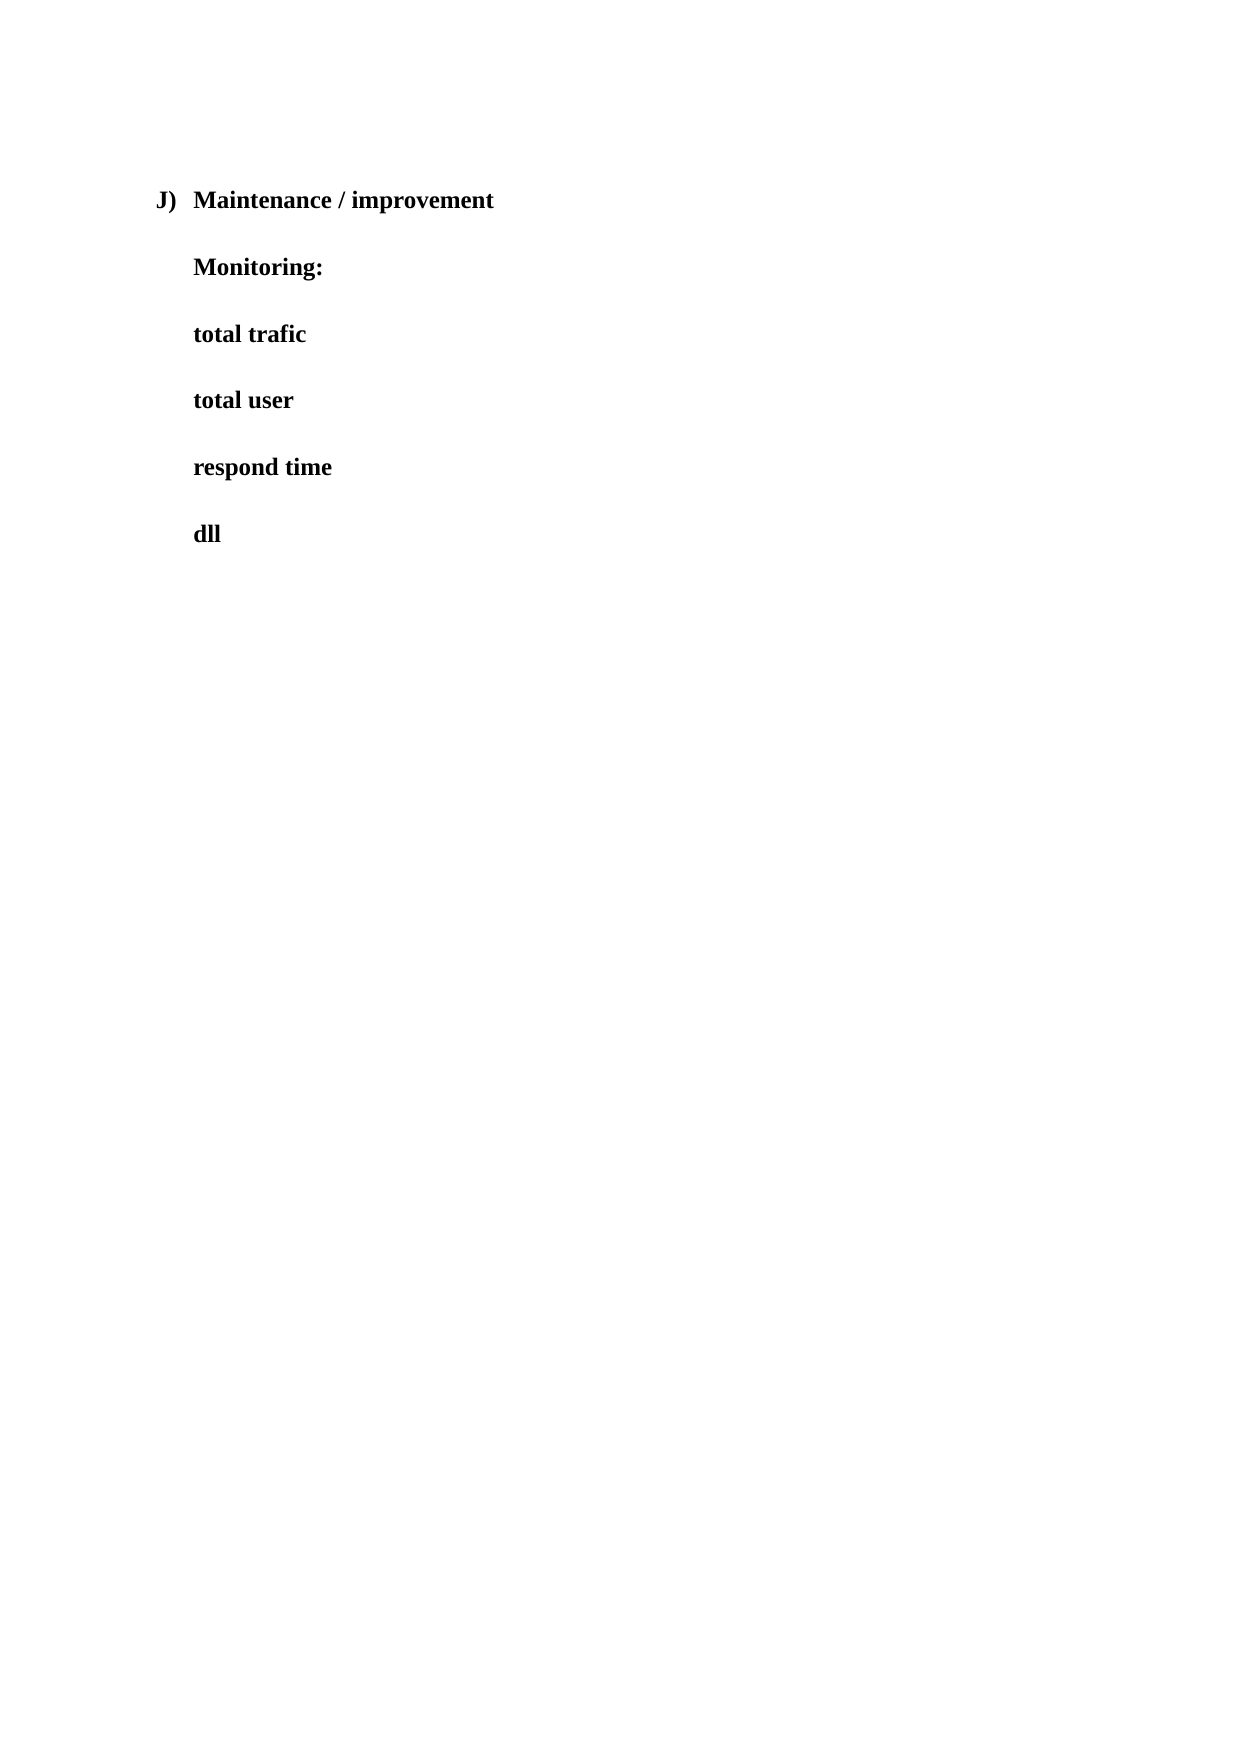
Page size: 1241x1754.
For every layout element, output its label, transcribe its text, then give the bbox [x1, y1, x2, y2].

list total trafic [156, 319, 1122, 347]
list dll [156, 519, 1122, 548]
list respond time [156, 452, 1122, 481]
list Monitoring: [156, 252, 1122, 281]
list total user [156, 386, 1122, 414]
list Maintenance / improvement [156, 185, 1122, 214]
